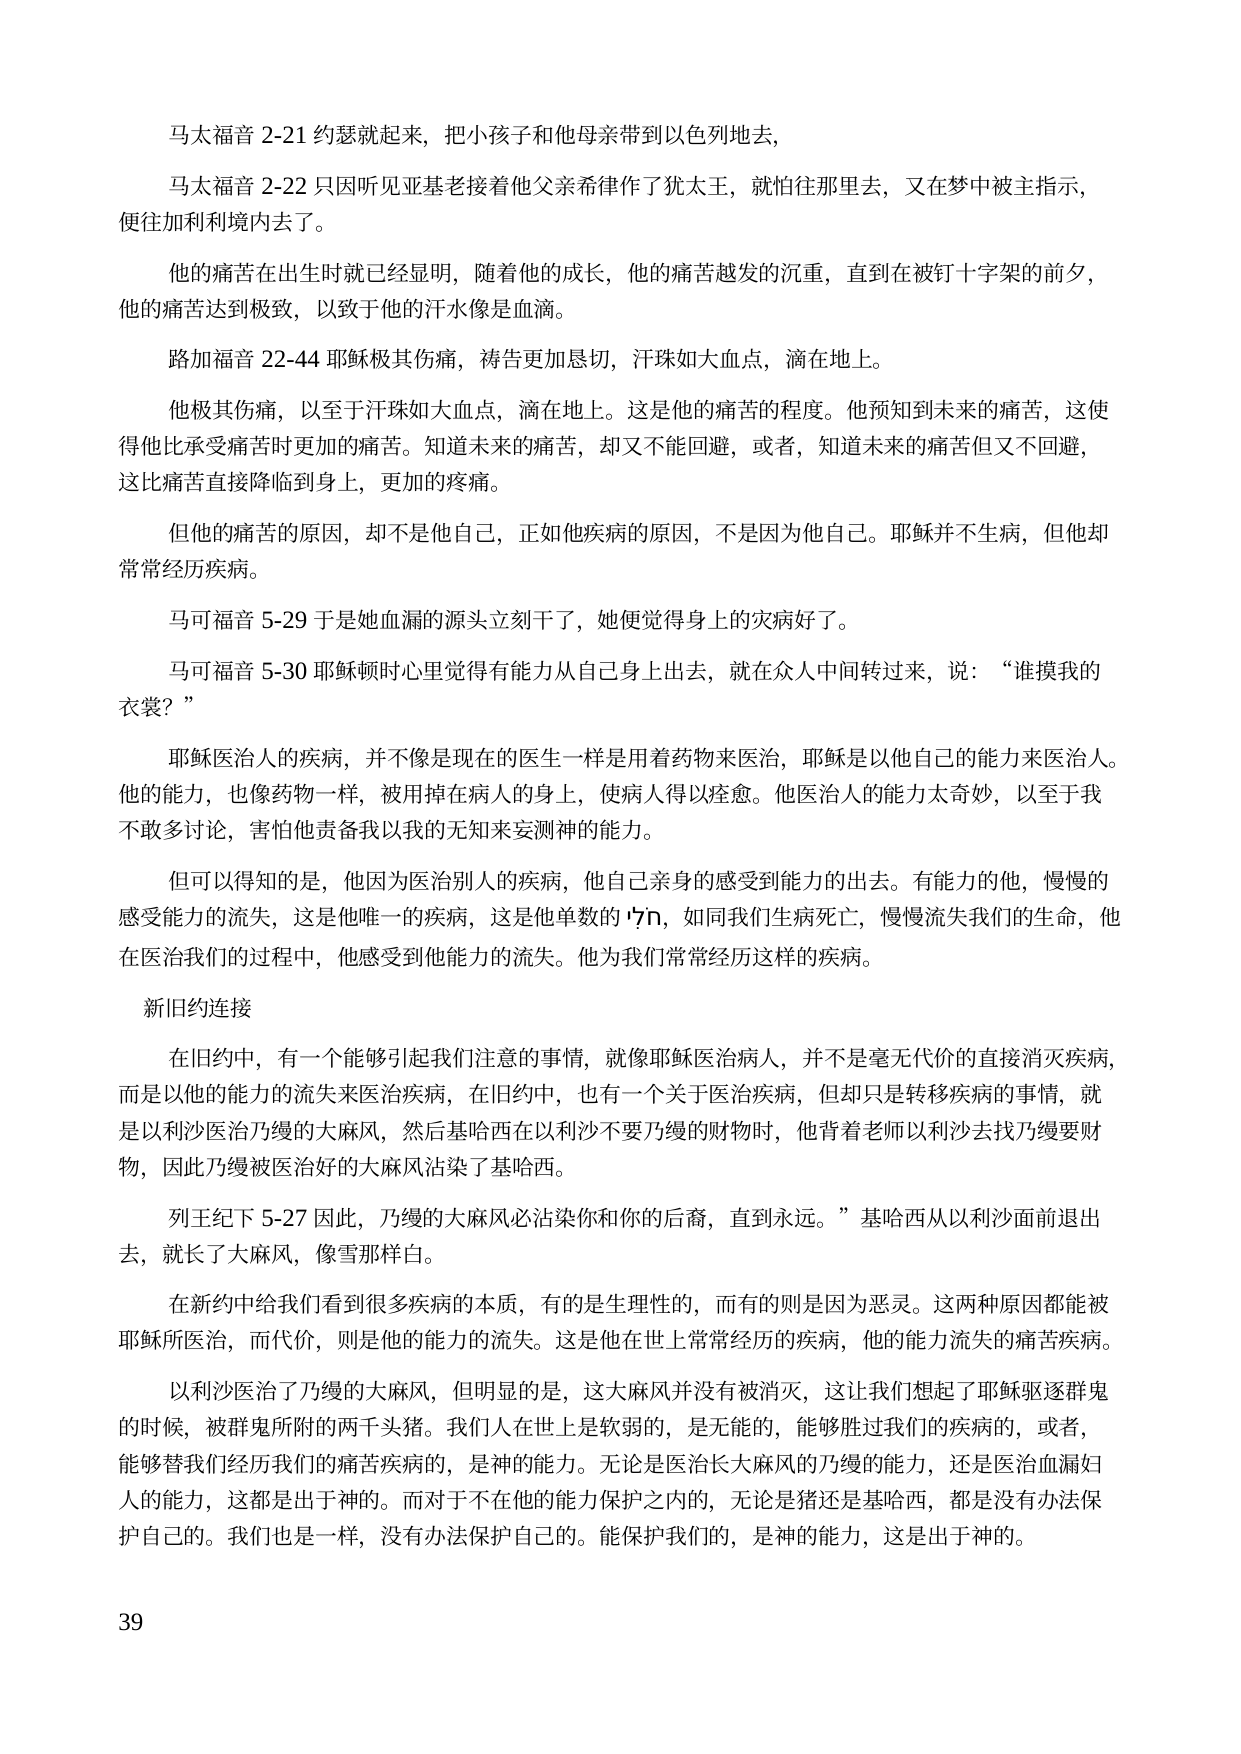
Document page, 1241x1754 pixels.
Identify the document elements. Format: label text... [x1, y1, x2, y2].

text 马太福音 2-21 约瑟就起来，把小孩子和他母亲带到以色列地去， [118, 118, 1122, 149]
text 他的痛苦在出生时就已经显明，随着他的成长，他的痛苦越发的沉重，直到在被钉十字架的前夕，他的痛苦达到极致，以致于他的汗水像是血滴。 [118, 256, 1122, 323]
text 耶稣医治人的疾病，并不像是现在的医生一样是用着药物来医治，耶稣是以他自己的能力来医治人。他的能力，也像药物一样，被用掉在病人的身上，使病人得以痊愈。他医治人的能力太奇妙，以至于我不敢多讨论，害怕他责备我以我的无知来妄测神的能力。 [118, 741, 1122, 844]
text 在旧约中，有一个能够引起我们注意的事情，就像耶稣医治病人，并不是毫无代价的直接消灭疾病，而是以他的能力的流失来医治疾病，在旧约中，也有一个关于医治疾病，但却只是转移疾病的事情，就是以利沙医治乃缦的大麻风，然后基哈西在以利沙不要乃缦的财物时，他背着老师以利沙去找乃缦要财物，因此乃缦被医治好的大麻风沾染了基哈西。 [118, 1042, 1122, 1181]
text 新旧约连接 [118, 991, 1122, 1022]
text 他极其伤痛，以至于汗珠如大血点，滴在地上。这是他的痛苦的程度。他预知到未来的痛苦，这使得他比承受痛苦时更加的痛苦。知道未来的痛苦，却又不能回避，或者，知道未来的痛苦但又不回避，这比痛苦直接降临到身上，更加的疼痛。 [118, 393, 1122, 497]
text 但可以得知的是，他因为医治别人的疾病，他自己亲身的感受到能力的出去。有能力的他，慢慢的感受能力的流失，这是他唯一的疾病，这是他单数的חֹלִי，如同我们生病死亡，慢慢流失我们的生命，他在医治我们的过程中，他感受到他能力的流失。他为我们常常经历这样的疾病。 [118, 864, 1122, 972]
text 路加福音 22-44 耶稣极其伤痛，祷告更加恳切，汗珠如大血点，滴在地上。 [118, 343, 1122, 374]
text 马太福音 2-22 只因听见亚基老接着他父亲希律作了犹太王，就怕往那里去，又在梦中被主指示，便往加利利境内去了。 [118, 169, 1122, 236]
text 列王纪下 5-27 因此，乃缦的大麻风必沾染你和你的后裔，直到永远。”基哈西从以利沙面前退出去，就长了大麻风，像雪那样白。 [118, 1201, 1122, 1268]
text 但他的痛苦的原因，却不是他自己，正如他疾病的原因，不是因为他自己。耶稣并不生病，但他却常常经历疾病。 [118, 516, 1122, 584]
text 在新约中给我们看到很多疾病的本质，有的是生理性的，而有的则是因为恶灵。这两种原因都能被耶稣所医治，而代价，则是他的能力的流失。这是他在世上常常经历的疾病，他的能力流失的痛苦疾病。 [118, 1288, 1122, 1355]
text 马可福音 5-29 于是她血漏的源头立刻干了，她便觉得身上的灾病好了。 [118, 603, 1122, 635]
text 马可福音 5-30 耶稣顿时心里觉得有能力从自己身上出去，就在众人中间转过来，说：“谁摸我的衣裳？” [118, 654, 1122, 722]
text 以利沙医治了乃缦的大麻风，但明显的是，这大麻风并没有被消灭，这让我们想起了耶稣驱逐群鬼的时候，被群鬼所附的两千头猪。我们人在世上是软弱的，是无能的，能够胜过我们的疾病的，或者，能够替我们经历我们的痛苦疾病的，是神的能力。无论是医治长大麻风的乃缦的能力，还是医治血漏妇人的能力，这都是出于神的。而对于不在他的能力保护之内的，无论是猪还是基哈西，都是没有办法保护自己的。我们也是一样，没有办法保护自己的。能保护我们的，是神的能力，这是出于神的。 [118, 1374, 1122, 1551]
